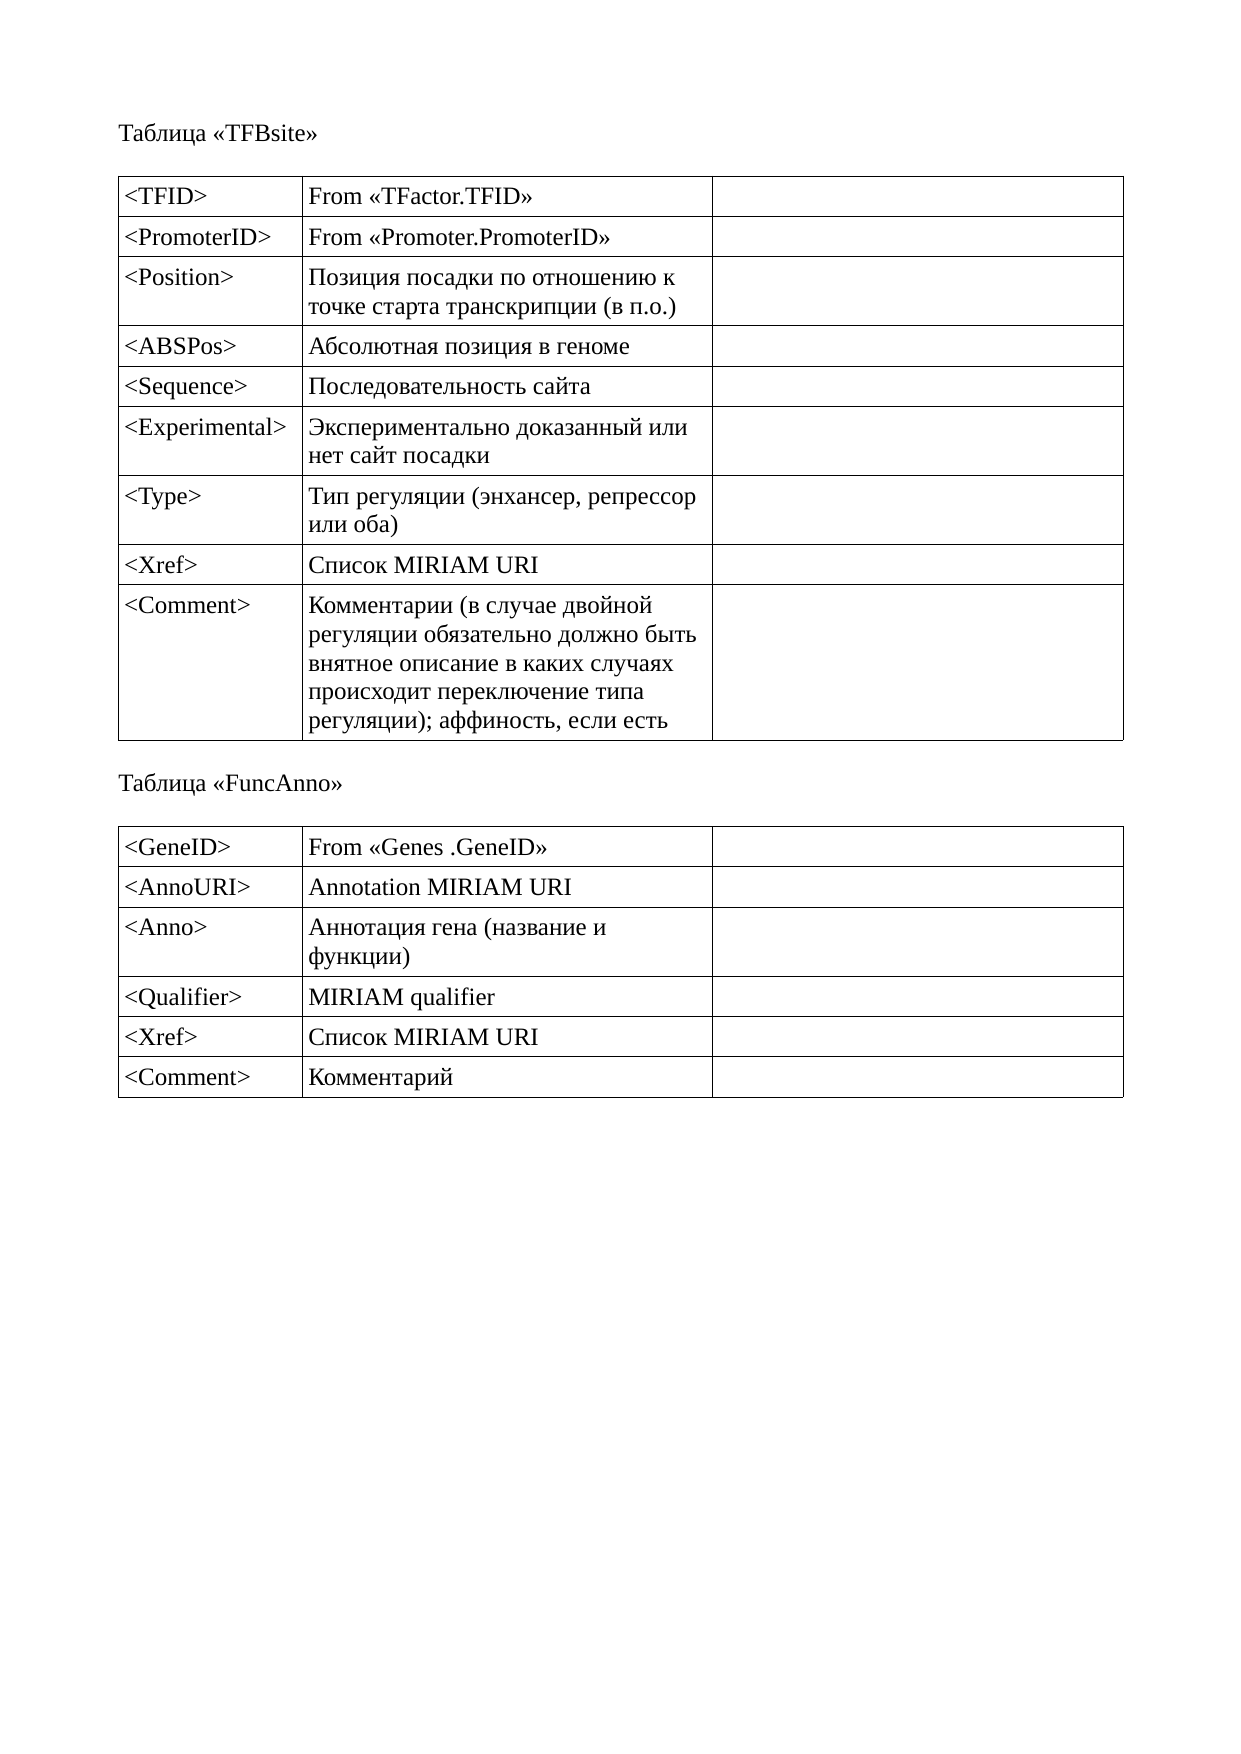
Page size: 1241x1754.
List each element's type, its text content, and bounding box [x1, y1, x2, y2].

table_cell [713, 326, 1123, 366]
table_cell Список MIRIAM URI [303, 1017, 712, 1056]
table_cell <Type> [119, 476, 302, 544]
table_cell Комментарий [303, 1057, 712, 1097]
table_cell <AnnoURI> [119, 867, 302, 907]
table_header [713, 177, 1123, 216]
table_cell Комментарии (в случае двойной регуляции обязательно должно быть внятное описание в каких случаях происходит переключение типа регуляции); аффиность, если есть [303, 585, 712, 740]
table_cell <Anno> [119, 908, 302, 976]
table_cell Аннотация гена (название и функции) [303, 908, 712, 976]
table_cell <Experimental> [119, 407, 302, 475]
table_cell <ABSPos> [119, 326, 302, 366]
table_cell [713, 476, 1123, 544]
table_cell Тип регуляции (энхансер, репрессор или оба) [303, 476, 712, 544]
table_cell [713, 867, 1123, 907]
table_cell [713, 1017, 1123, 1056]
table_cell [713, 217, 1123, 256]
table_header From «TFactor.TFID» [303, 177, 712, 216]
table_cell [713, 545, 1123, 584]
table_cell <Comment> [119, 585, 302, 740]
table_cell MIRIAM qualifier [303, 977, 712, 1016]
table_cell [713, 1057, 1123, 1097]
table_cell From «Promoter.PromoterID» [303, 217, 712, 256]
table_cell Последовательность сайта [303, 367, 712, 406]
table_cell <PromoterID> [119, 217, 302, 256]
table_cell <Comment> [119, 1057, 302, 1097]
table_cell [713, 977, 1123, 1016]
table_cell Позиция посадки по отношению к точке старта транскрипции (в п.о.) [303, 257, 712, 325]
table_cell Абсолютная позиция в геноме [303, 326, 712, 366]
table_cell Annotation MIRIAM URI [303, 867, 712, 907]
table_cell [713, 367, 1123, 406]
table_header From «Genes .GeneID» [303, 827, 712, 866]
text Таблица «FuncAnno» [118, 768, 1122, 797]
table_cell [713, 257, 1123, 325]
table_cell [713, 407, 1123, 475]
table_cell [713, 908, 1123, 976]
table_cell Список MIRIAM URI [303, 545, 712, 584]
table_header [713, 827, 1123, 866]
table_cell <Position> [119, 257, 302, 325]
table_header <TFID> [119, 177, 302, 216]
table_cell <Qualifier> [119, 977, 302, 1016]
table_cell [713, 585, 1123, 740]
table_cell <Xref> [119, 545, 302, 584]
text Таблица «TFBsite» [118, 118, 1122, 147]
table_header <GeneID> [119, 827, 302, 866]
table_cell Экспериментально доказанный или нет сайт посадки [303, 407, 712, 475]
table_cell <Sequence> [119, 367, 302, 406]
table_cell <Xref> [119, 1017, 302, 1056]
